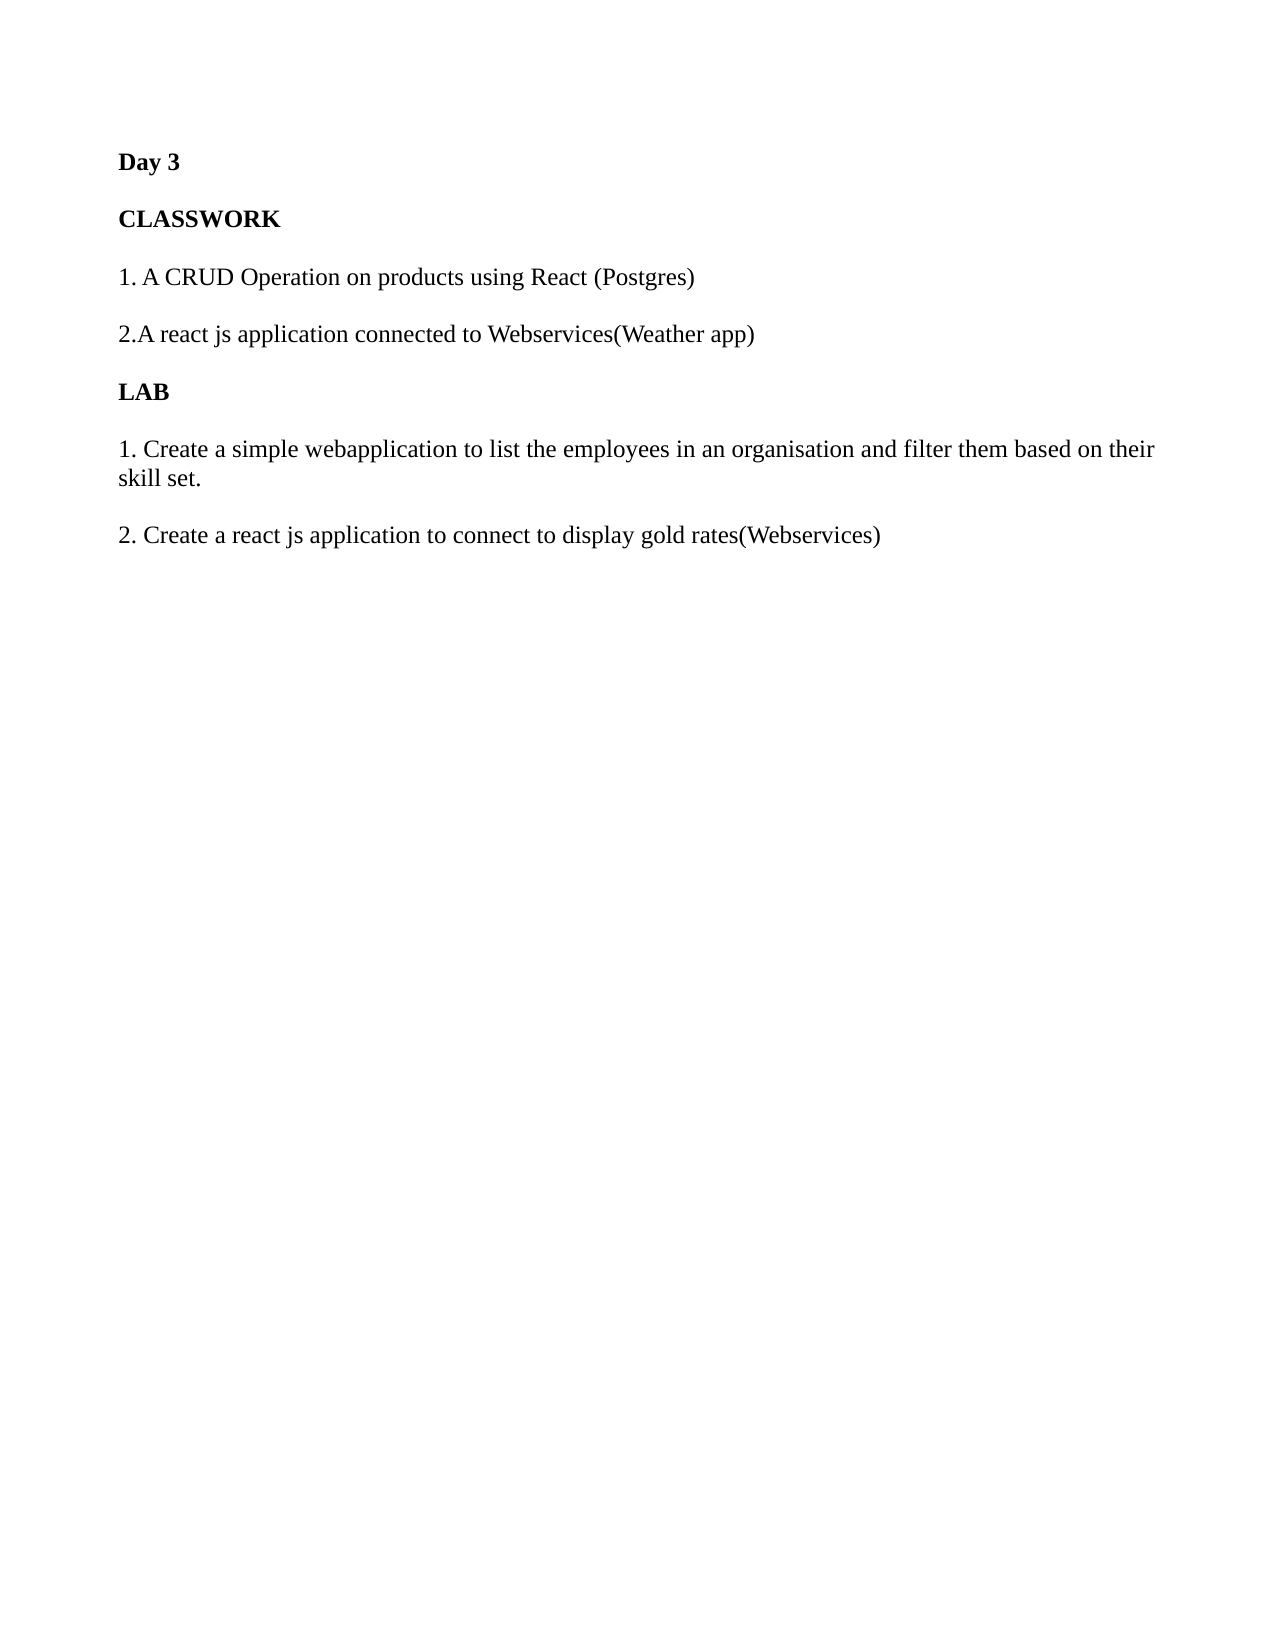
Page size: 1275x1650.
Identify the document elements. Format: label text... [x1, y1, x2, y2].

text 2. Create a react js application to connect to display gold rates(Webservices) [118, 521, 1157, 549]
text Day 3 [118, 147, 1157, 176]
text 1. Create a simple webapplication to list the employees in an organisation and filter them based on their skill set. [118, 434, 1157, 492]
text 1. A CRUD Operation on products using React (Postgres) [118, 262, 1157, 291]
text CLASSWORK [118, 204, 1157, 233]
text 2.A react js application connected to Webservices(Weather app) [118, 319, 1157, 348]
text LAB [118, 377, 1157, 406]
